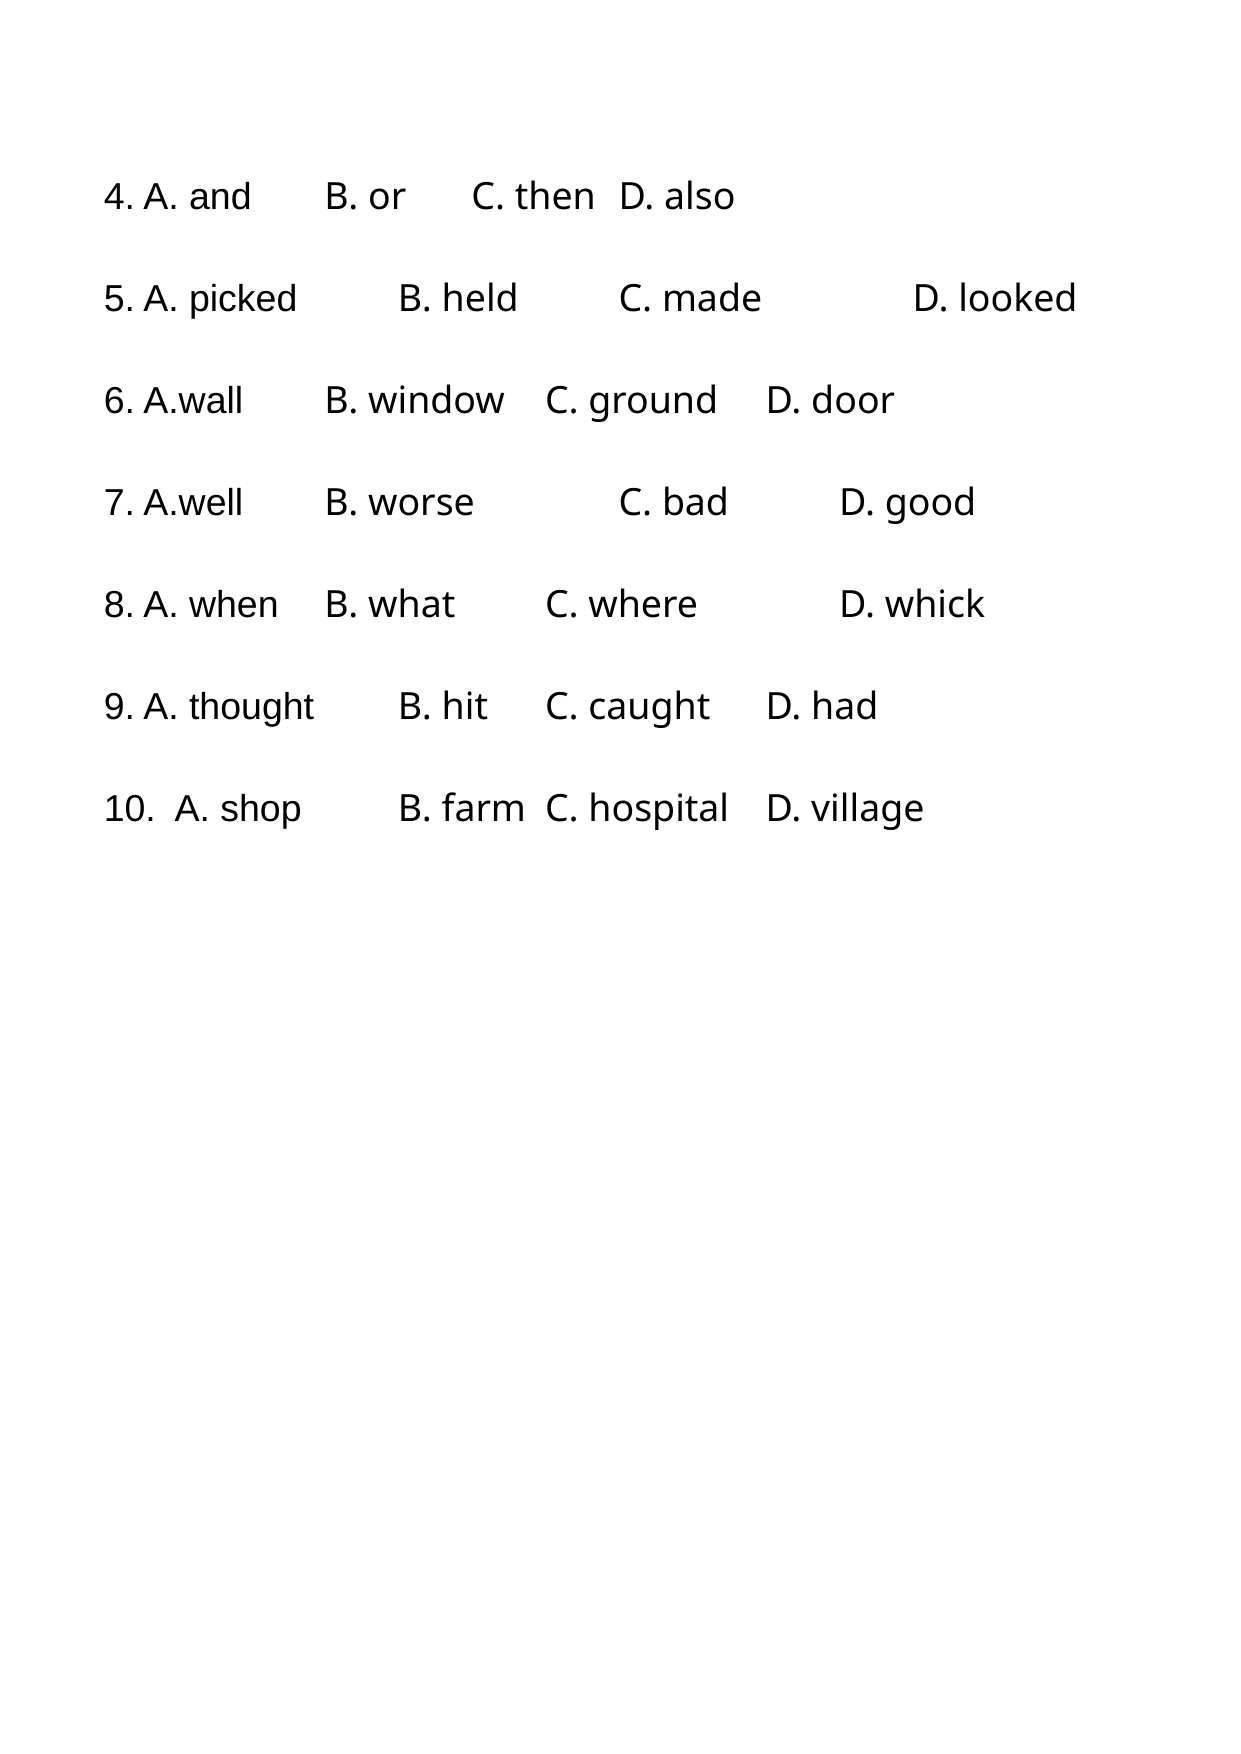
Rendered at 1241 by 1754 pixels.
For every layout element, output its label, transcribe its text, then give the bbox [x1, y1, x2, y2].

text 6. A.wall B. window C. ground D. door [103, 373, 1137, 424]
text 8. A. when B. what C. where D. whick [103, 577, 1137, 628]
text 4. A. and B. or C. then D. also [103, 169, 1137, 220]
text 7. A.well B. worse C. bad D. good [103, 475, 1137, 526]
text 5. A. picked B. held C. made D. looked [103, 271, 1137, 322]
text 9. A. thought B. hit C. caught D. had [103, 679, 1137, 731]
text 10. A. shop B. farm C. hospital D. village [103, 782, 1137, 833]
